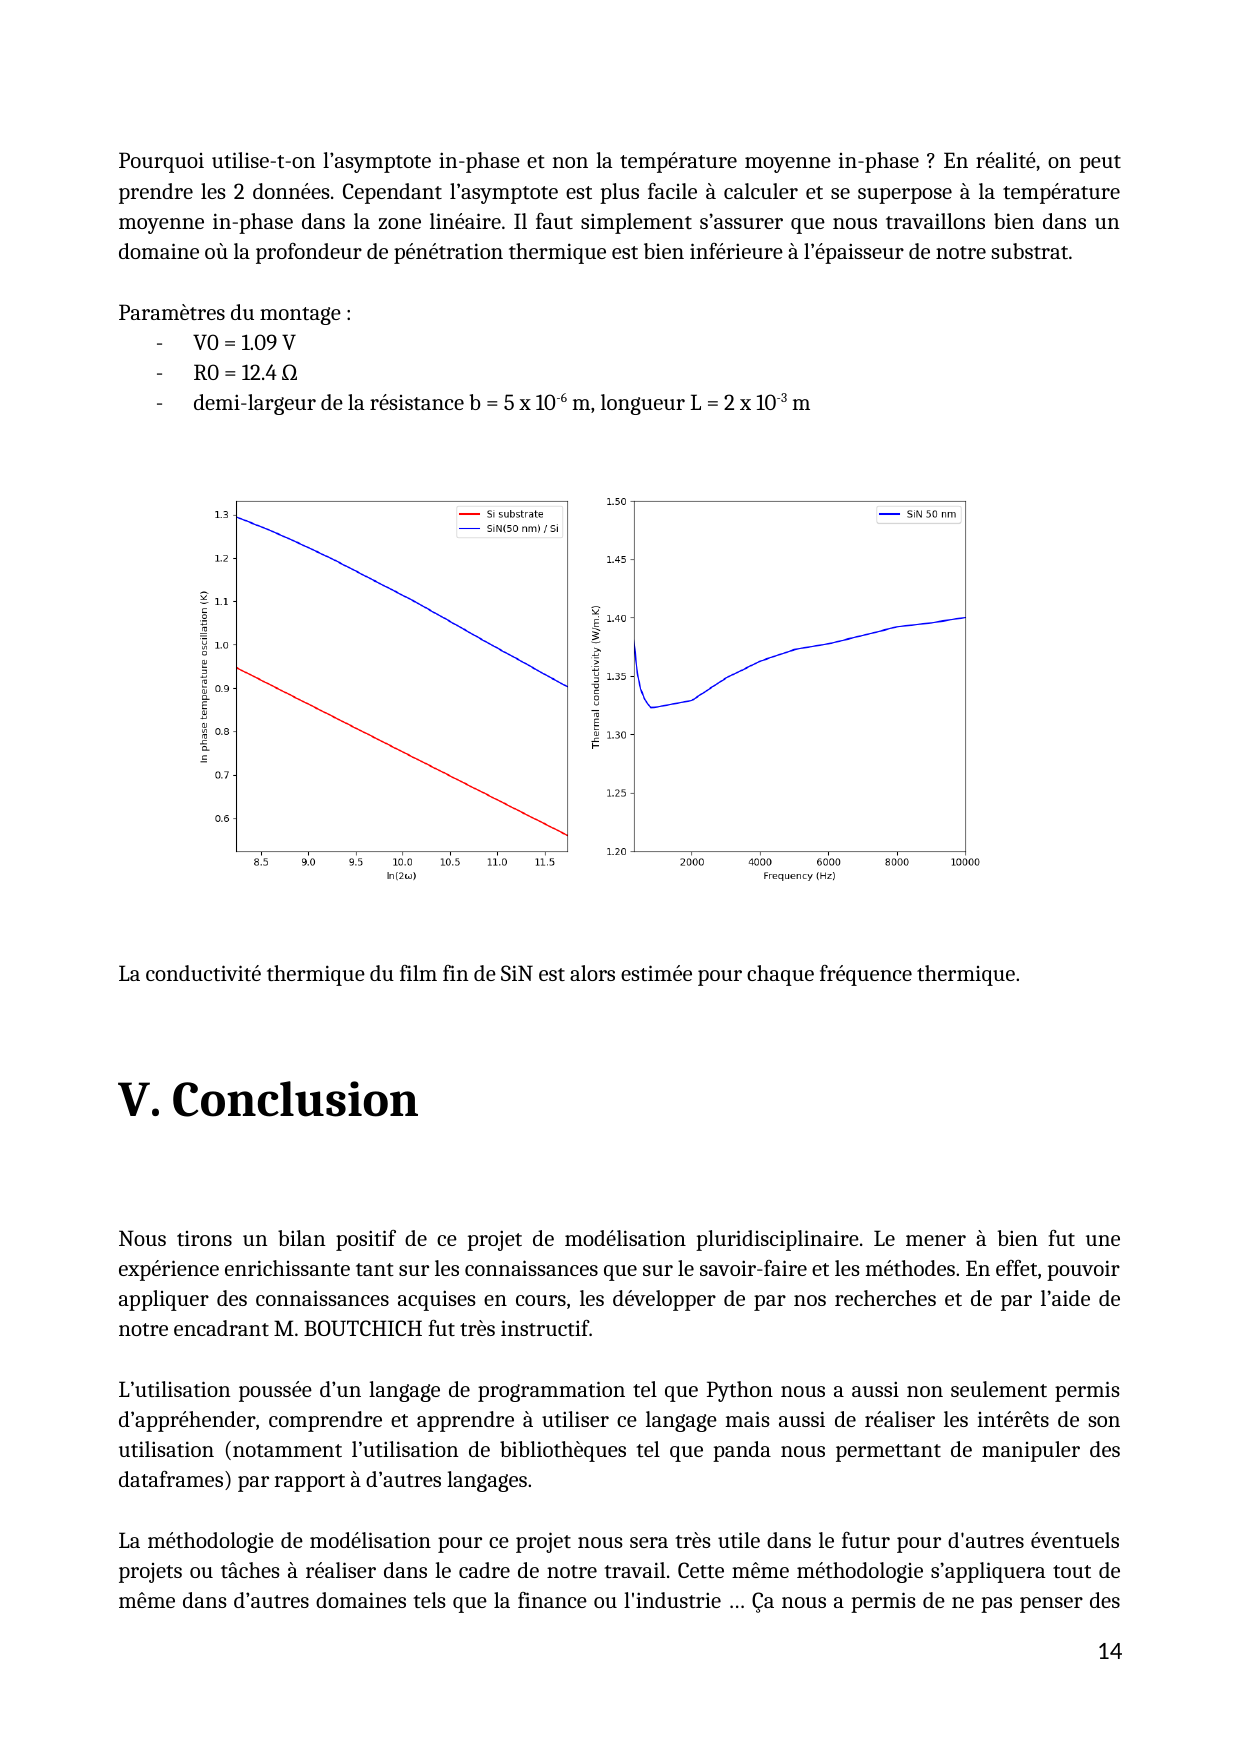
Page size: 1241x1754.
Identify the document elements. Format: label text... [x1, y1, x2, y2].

text La conductivité thermique du film fin de SiN est alors estimée pour chaque fréquence thermique. [118, 961, 1122, 987]
text L’utilisation poussée d’un langage de programmation tel que Python nous a aussi non seulement permis d’appréhender, comprendre et apprendre à utiliser ce langage mais aussi de réaliser les intérêts de son utilisation (notamment l’utilisation de bibliothèques tel que panda nous permettant de manipuler des dataframes) par rapport à d’autres langages. [118, 1376, 1122, 1493]
list V0 = 1.09 V [156, 329, 1122, 356]
list R0 = 12.4 Ω [156, 360, 1122, 386]
list demi-largeur de la résistance b = 5 x 10-6 m, longueur L = 2 x 10-3 m [156, 390, 1122, 416]
text La méthodologie de modélisation pour ce projet nous sera très utile dans le futur pour d'autres éventuels projets ou tâches à réaliser dans le cadre de notre travail. Cette même méthodologie s’appliquera tout de même dans d’autres domaines tels que la finance ou l'industrie … Ça nous a permis de ne pas penser des [118, 1527, 1122, 1614]
text Pourquoi utilise-t-on l’asymptote in-phase et non la température moyenne in-phase ? En réalité, on peut prendre les 2 données. Cependant l’asymptote est plus facile à calculer et se superpose à la température moyenne in-phase dans la zone linéaire. Il faut simplement s’assurer que nous travaillons bien dans un domaine où la profondeur de pénétration thermique est bien inférieure à l’épaisseur de notre substrat. [118, 148, 1122, 265]
subtitle V. Conclusion [118, 1072, 1122, 1187]
text Paramètres du montage : [118, 299, 1122, 326]
text Nous tirons un bilan positif de ce projet de modélisation pluridisciplinaire. Le mener à bien fut une expérience enrichissante tant sur les connaissances que sur le savoir-faire et les méthodes. En effet, pouvoir appliquer des connaissances acquises en cours, les développer de par nos recherches et de par l’aide de notre encadrant M. BOUTCHICH fut très instructif. [118, 1225, 1122, 1342]
picture [118, 446, 1059, 901]
